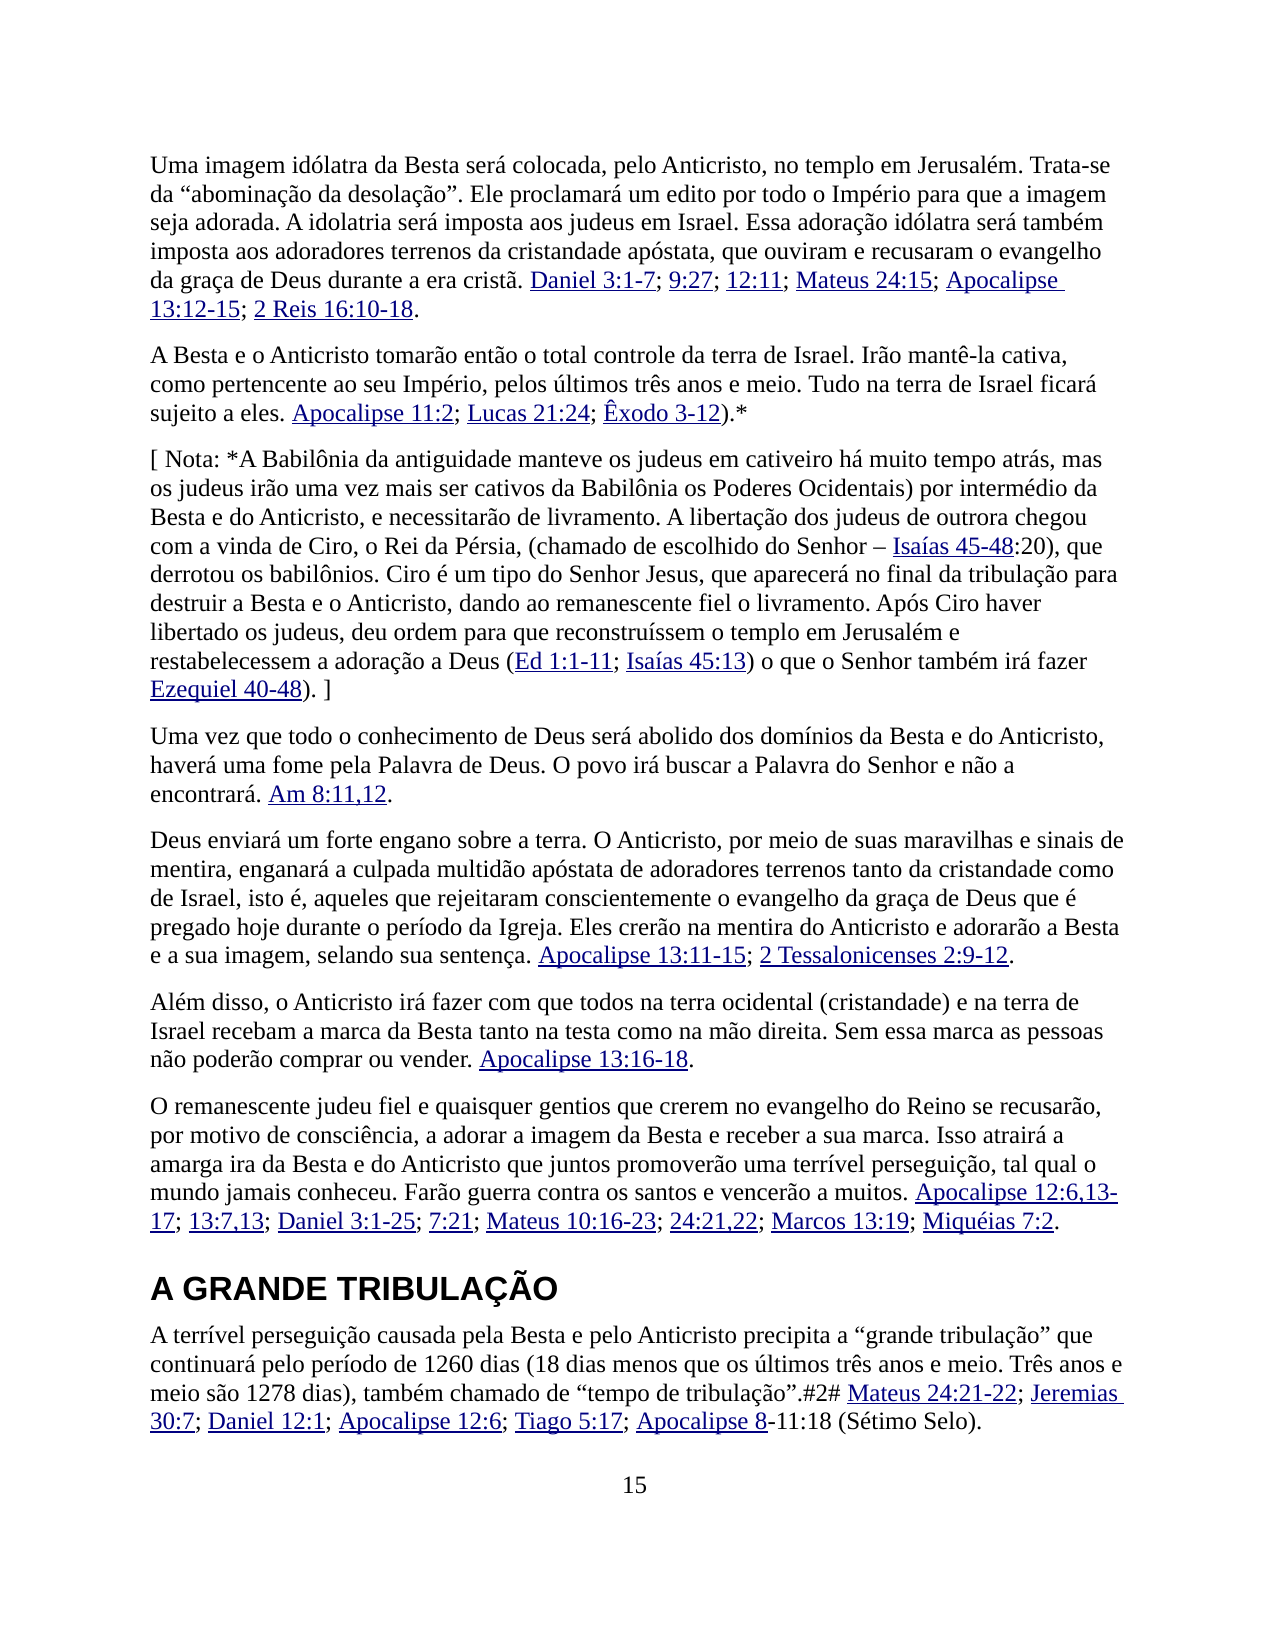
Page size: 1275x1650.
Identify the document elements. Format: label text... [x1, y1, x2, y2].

text A Besta e o Anticristo tomarão então o total controle da terra de Israel. Irão mantê-la cativa, como pertencente ao seu Império, pelos últimos três anos e meio. Tudo na terra de Israel ficará sujeito a eles. Apocalipse 11:2; Lucas 21:24; Êxodo 3-12).* [150, 340, 1125, 427]
subtitle A GRANDE TRIBULAÇÃO [150, 1269, 1125, 1308]
text Além disso, o Anticristo irá fazer com que todos na terra ocidental (cristandade) e na terra de Israel recebam a marca da Besta tanto na testa como na mão direita. Sem essa marca as pessoas não poderão comprar ou vender. Apocalipse 13:16-18. [150, 987, 1125, 1073]
text [ Nota: *A Babilônia da antiguidade manteve os judeus em cativeiro há muito tempo atrás, mas os judeus irão uma vez mais ser cativos da Babilônia os Poderes Ocidentais) por intermédio da Besta e do Anticristo, e necessitarão de livramento. A libertação dos judeus de outrora chegou com a vinda de Ciro, o Rei da Pérsia, (chamado de escolhido do Senhor – Isaías 45-48:20), que derrotou os babilônios. Ciro é um tipo do Senhor Jesus, que aparecerá no final da tribulação para destruir a Besta e o Anticristo, dando ao remanescente fiel o livramento. Após Ciro haver libertado os judeus, deu ordem para que reconstruíssem o templo em Jerusalém e restabelecessem a adoração a Deus (Ed 1:1-11; Isaías 45:13) o que o Senhor também irá fazer Ezequiel 40-48). ] [150, 444, 1125, 703]
text Uma imagem idólatra da Besta será colocada, pelo Anticristo, no templo em Jerusalém. Trata-se da “abominação da desolação”. Ele proclamará um edito por todo o Império para que a imagem seja adorada. A idolatria será imposta aos judeus em Israel. Essa adoração idólatra será também imposta aos adoradores terrenos da cristandade apóstata, que ouviram e recusaram o evangelho da graça de Deus durante a era cristã. Daniel 3:1-7; 9:27; 12:11; Mateus 24:15; Apocalipse 13:12-15; 2 Reis 16:10-18. [150, 150, 1125, 322]
text Deus enviará um forte engano sobre a terra. O Anticristo, por meio de suas maravilhas e sinais de mentira, enganará a culpada multidão apóstata de adoradores terrenos tanto da cristandade como de Israel, isto é, aqueles que rejeitaram conscientemente o evangelho da graça de Deus que é pregado hoje durante o período da Igreja. Eles crerão na mentira do Anticristo e adorarão a Besta e a sua imagem, selando sua sentença. Apocalipse 13:11-15; 2 Tessalonicenses 2:9-12. [150, 825, 1125, 969]
text A terrível perseguição causada pela Besta e pelo Anticristo precipita a “grande tribulação” que continuará pelo período de 1260 dias (18 dias menos que os últimos três anos e meio. Três anos e meio são 1278 dias), também chamado de “tempo de tribulação”.#2# Mateus 24:21-22; Jeremias 30:7; Daniel 12:1; Apocalipse 12:6; Tiago 5:17; Apocalipse 8-11:18 (Sétimo Selo). [150, 1320, 1125, 1435]
text O remanescente judeu fiel e quaisquer gentios que crerem no evangelho do Reino se recusarão, por motivo de consciência, a adorar a imagem da Besta e receber a sua marca. Isso atrairá a amarga ira da Besta e do Anticristo que juntos promoverão uma terrível perseguição, tal qual o mundo jamais conheceu. Farão guerra contra os santos e vencerão a muitos. Apocalipse 12:6,13-17; 13:7,13; Daniel 3:1-25; 7:21; Mateus 10:16-23; 24:21,22; Marcos 13:19; Miquéias 7:2. [150, 1091, 1125, 1235]
text Uma vez que todo o conhecimento de Deus será abolido dos domínios da Besta e do Anticristo, haverá uma fome pela Palavra de Deus. O povo irá buscar a Palavra do Senhor e não a encontrará. Am 8:11,12. [150, 721, 1125, 807]
